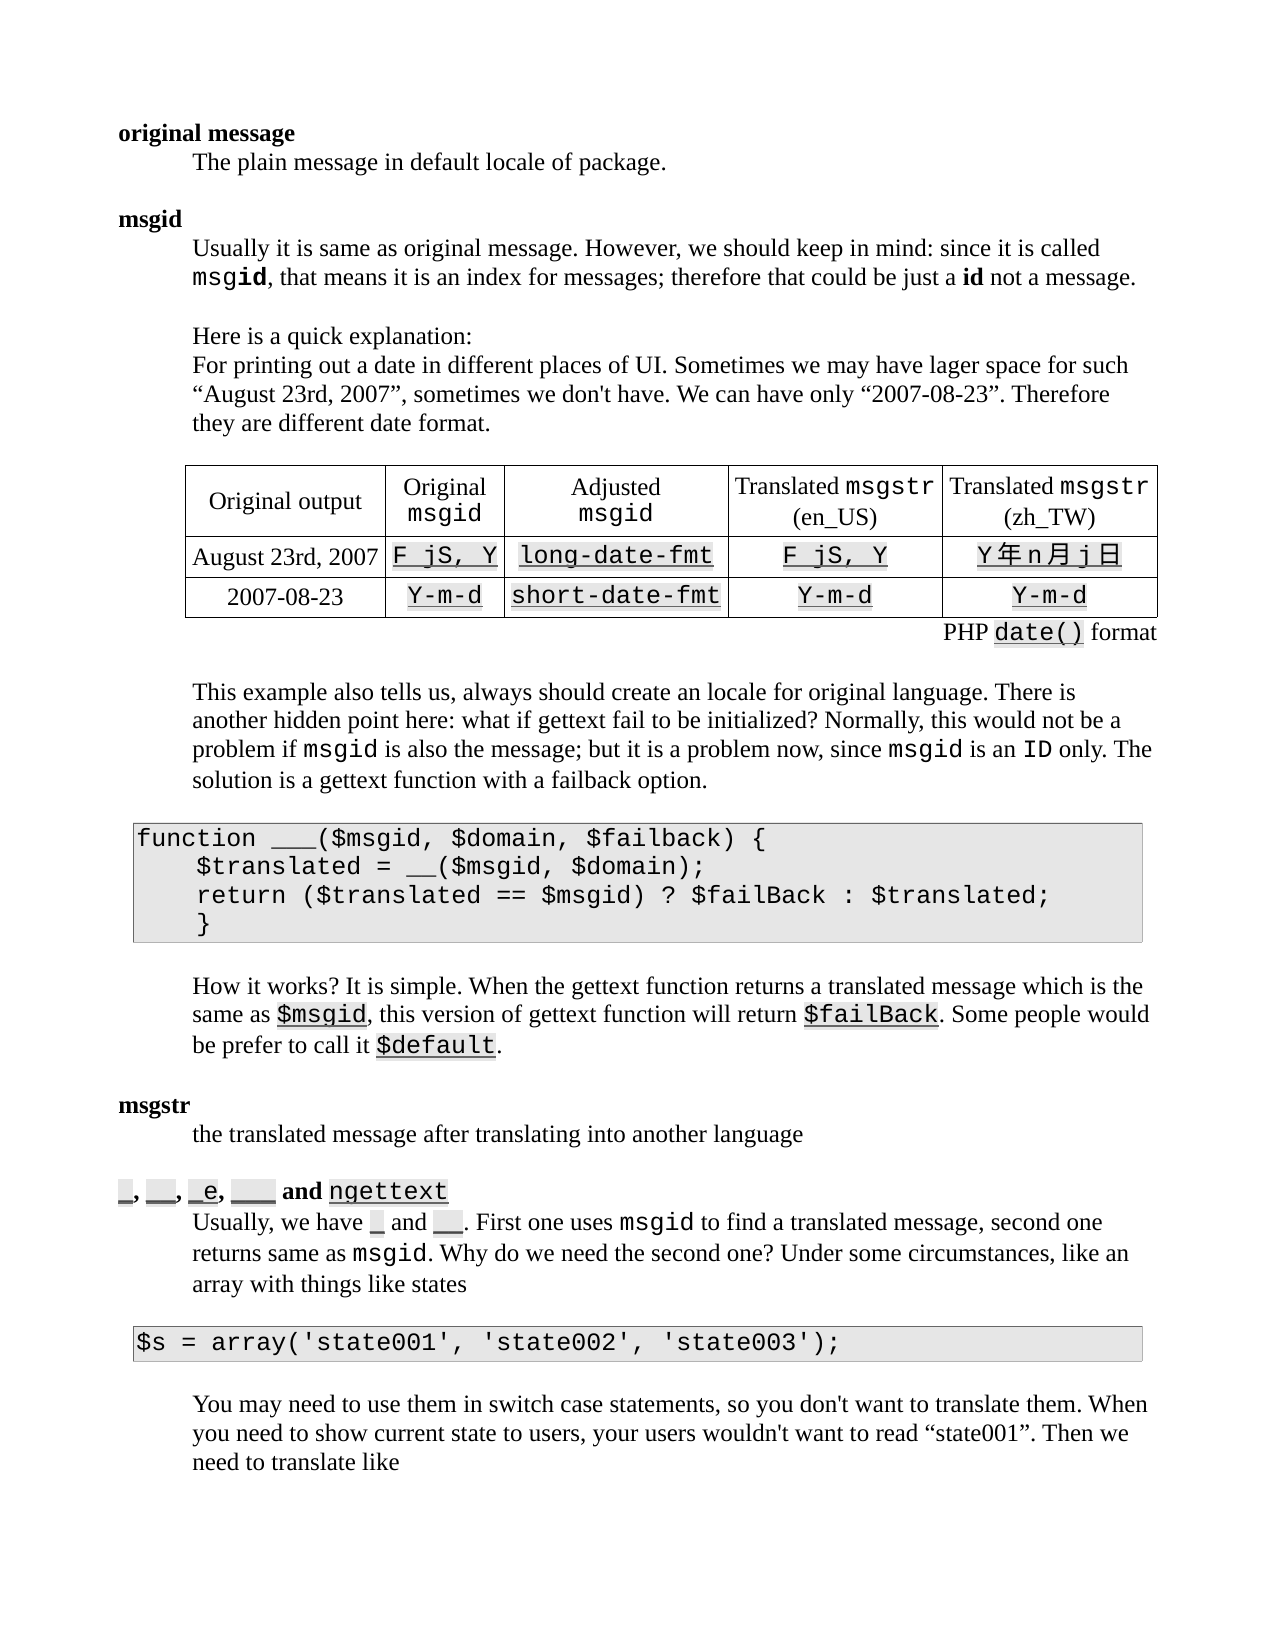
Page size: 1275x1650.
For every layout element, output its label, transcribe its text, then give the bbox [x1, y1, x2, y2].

table_header Translated msgstr (zh_TW) [943, 466, 1157, 536]
table_header Original output [186, 466, 385, 536]
text This example also tells us, always should create an locale for original language. There is another hidden point here: what if gettext fail to be initialized? Normally, this would not be a problem if msgid is also the message; but it is a problem now, since msgid is an ID only. The solution is a gettext function with a failback option. [192, 677, 1157, 794]
table_cell 2007-08-23 [186, 578, 385, 617]
table_cell August 23rd, 2007 [186, 537, 385, 577]
table_header Original msgid [386, 466, 504, 536]
table_header Translated msgstr (en_US) [729, 466, 942, 536]
text } [134, 907, 1142, 942]
text How it works? It is simple. When the gettext function returns a translated message which is the same as $msgid, this version of gettext function will return $failBack. Some people would be prefer to call it $default. [192, 971, 1157, 1061]
text Usually, we have _ and __. First one uses msgid to find a translated message, second one returns same as msgid. Why do we need the second one? Under some circumstances, like an array with things like states [192, 1207, 1157, 1297]
text original message [118, 118, 1157, 147]
text For printing out a date in different places of UI. Sometimes we may have lager space for such “August 23rd, 2007”, sometimes we don't have. We can have only “2007-08-23”. Therefore they are different date format. [192, 350, 1157, 436]
table_cell short-date-fmt [505, 578, 728, 617]
table_cell Y年n月j日 [943, 537, 1157, 577]
text Usually it is same as original message. However, we should keep in mind: since it is called msgid, that means it is an index for messages; therefore that could be just a id not a message. [192, 233, 1157, 293]
text PHP date() format [118, 617, 1157, 648]
table_cell Y-m-d [729, 578, 942, 617]
text $translated = __($msgid, $domain); [134, 851, 1142, 879]
text Here is a quick explanation: [192, 321, 1157, 350]
text function ___($msgid, $domain, $failback) { [134, 824, 1142, 851]
text return ($translated == $msgid) ? $failBack : $translated; [134, 879, 1142, 907]
table_cell Y-m-d [386, 578, 504, 617]
text msgstr [118, 1090, 1157, 1119]
table_cell F jS, Y [386, 537, 504, 577]
text msgid [118, 204, 1157, 233]
table_header Adjusted msgid [505, 466, 728, 536]
text You may need to use them in switch case statements, so you don't want to translate them. When you need to show current state to users, your users wouldn't want to read “state001”. Then we need to translate like [192, 1389, 1157, 1476]
text The plain message in default locale of package. [192, 147, 1157, 176]
table_cell F jS, Y [729, 537, 942, 577]
table_cell Y-m-d [943, 578, 1157, 617]
text the translated message after translating into another language [192, 1119, 1157, 1147]
text $s = array('state001', 'state002', 'state003'); [134, 1327, 1142, 1361]
table_cell long-date-fmt [505, 537, 728, 577]
text _, __, _e, ___ and ngettext [118, 1176, 1157, 1207]
